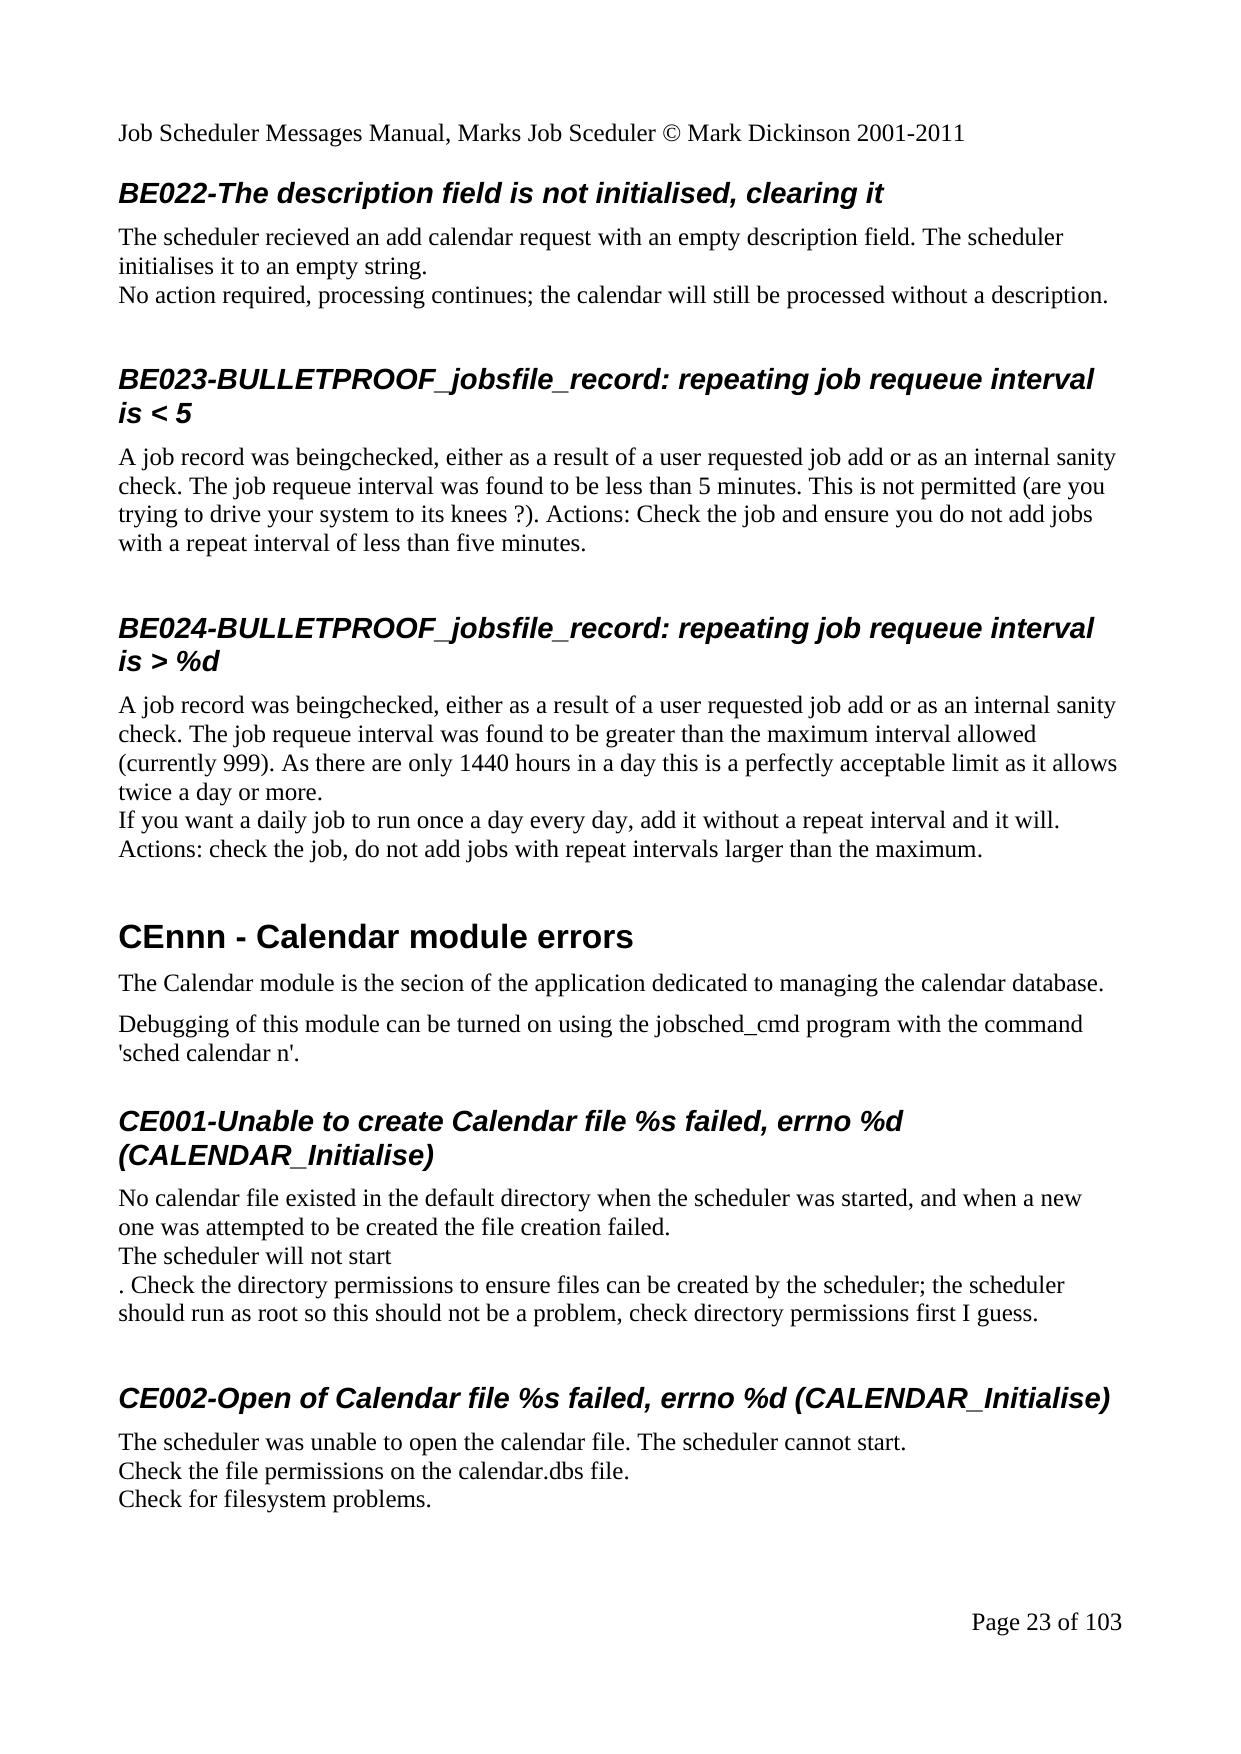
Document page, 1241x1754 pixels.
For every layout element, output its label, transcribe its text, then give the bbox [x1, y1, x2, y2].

text Check for filesystem problems. [118, 1484, 1122, 1513]
text Check the file permissions on the calendar.dbs file. [118, 1456, 1122, 1484]
subtitle CE001-Unable to create Calendar file %s failed, errno %d (CALENDAR_Initialise) [118, 1104, 1122, 1171]
text A job record was beingchecked, either as a result of a user requested job add or as an internal sanity check. The job requeue interval was found to be greater than the maximum interval allowed (currently 999). As there are only 1440 hours in a day this is a perfectly acceptable limit as it allows twice a day or more. [118, 690, 1122, 805]
text The Calendar module is the secion of the application dedicated to managing the calendar database. [118, 968, 1122, 996]
subtitle BE024-BULLETPROOF_jobsfile_record: repeating job requeue interval is > %d [118, 611, 1122, 678]
text No calendar file existed in the default directory when the scheduler was started, and when a new one was attempted to be created the file creation failed. [118, 1183, 1122, 1241]
text Actions: check the job, do not add jobs with repeat intervals larger than the maximum. [118, 834, 1122, 863]
subtitle BE023-BULLETPROOF_jobsfile_record: repeating job requeue interval is < 5 [118, 362, 1122, 429]
text If you want a daily job to run once a day every day, add it without a repeat interval and it will. [118, 805, 1122, 834]
subtitle CE002-Open of Calendar file %s failed, errno %d (CALENDAR_Initialise) [118, 1381, 1122, 1414]
text The scheduler will not start [118, 1241, 1122, 1270]
text . Check the directory permissions to ensure files can be created by the scheduler; the scheduler should run as root so this should not be a problem, check directory permissions first I guess. [118, 1270, 1122, 1327]
text No action required, processing continues; the calendar will still be processed without a description. [118, 280, 1122, 309]
subtitle BE022-The description field is not initialised, clearing it [118, 176, 1122, 210]
text Debugging of this module can be turned on using the jobsched_cmd program with the command 'sched calendar n'. [118, 1009, 1122, 1066]
subtitle CEnnn - Calendar module errors [118, 917, 1122, 955]
text The scheduler was unable to open the calendar file. The scheduler cannot start. [118, 1427, 1122, 1456]
text The scheduler recieved an add calendar request with an empty description field. The scheduler initialises it to an empty string. [118, 222, 1122, 280]
text A job record was beingchecked, either as a result of a user requested job add or as an internal sanity check. The job requeue interval was found to be less than 5 minutes. This is not permitted (are you trying to drive your system to its knees ?). Actions: Check the job and ensure you do not add jobs with a repeat interval of less than five minutes. [118, 442, 1122, 557]
